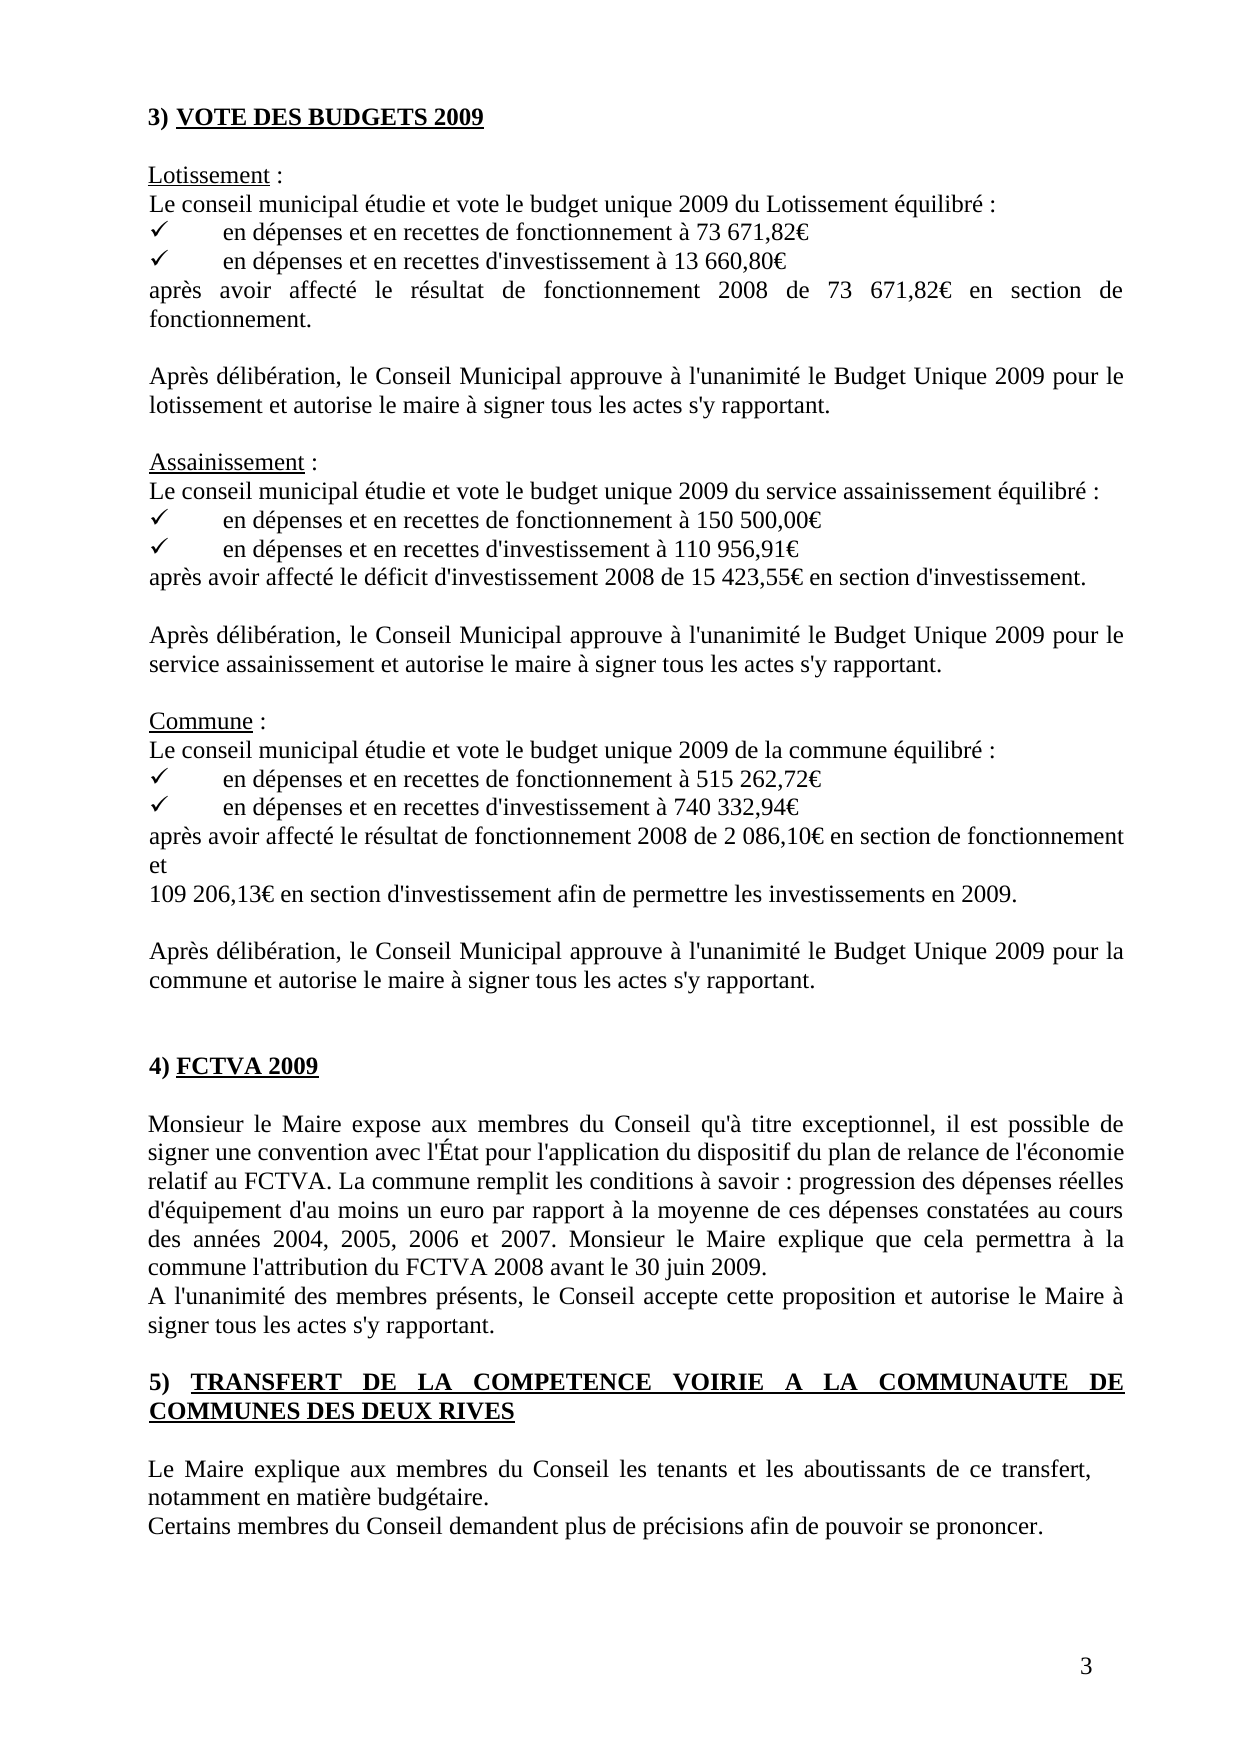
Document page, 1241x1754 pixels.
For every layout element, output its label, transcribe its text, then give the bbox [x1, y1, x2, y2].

text Le conseil municipal étudie et vote le budget unique 2009 de la commune équilibré : [149, 735, 1125, 764]
list VOTE DES BUDGETS 2009 [148, 102, 1125, 131]
text après avoir affecté le déficit d'investissement 2008 de 15 423,55€ en section d'investissement. [149, 562, 1125, 591]
text après avoir affecté le résultat de fonctionnement 2008 de 73 671,82€ en section de fonctionnement. [149, 275, 1125, 332]
text Certains membres du Conseil demandent plus de précisions afin de pouvoir se prononcer. [148, 1511, 1092, 1540]
text A l'unanimité des membres présents, le Conseil accepte cette proposition et autorise le Maire à signer tous les actes s'y rapportant. [148, 1281, 1125, 1339]
list en dépenses et en recettes de fonctionnement à 73 671,82€ [149, 217, 1125, 246]
text Après délibération, le Conseil Municipal approuve à l'unanimité le Budget Unique 2009 pour le lotissement et autorise le maire à signer tous les actes s'y rapportant. [149, 361, 1125, 419]
list en dépenses et en recettes de fonctionnement à 515 262,72€ [149, 764, 1125, 792]
text après avoir affecté le résultat de fonctionnement 2008 de 2 086,10€ en section de fonctionnement et [149, 821, 1125, 879]
list en dépenses et en recettes d'investissement à 110 956,91€ [149, 534, 1125, 562]
text Le conseil municipal étudie et vote le budget unique 2009 du Lotissement équilibré : [149, 189, 1125, 217]
list en dépenses et en recettes de fonctionnement à 150 500,00€ [149, 505, 1125, 534]
text Assainissement : [149, 447, 1125, 476]
list en dépenses et en recettes d'investissement à 13 660,80€ [149, 246, 1125, 275]
list 5) TRANSFERT DE LA COMPETENCE VOIRIE A LA COMMUNAUTE DE COMMUNES DES DEUX RIVES [149, 1367, 1125, 1425]
text Après délibération, le Conseil Municipal approuve à l'unanimité le Budget Unique 2009 pour la commune et autorise le maire à signer tous les actes s'y rapportant. [149, 936, 1125, 994]
list en dépenses et en recettes d'investissement à 740 332,94€ [149, 792, 1125, 821]
text Le conseil municipal étudie et vote le budget unique 2009 du service assainissement équilibré : [149, 476, 1125, 505]
text 109 206,13€ en section d'investissement afin de permettre les investissements en 2009. [149, 879, 1125, 907]
text Lotissement : [148, 160, 1125, 189]
text Le Maire explique aux membres du Conseil les tenants et les aboutissants de ce transfert, notamment en matière budgétaire. [148, 1454, 1092, 1511]
list 4) FCTVA 2009 [149, 1051, 1125, 1080]
text Après délibération, le Conseil Municipal approuve à l'unanimité le Budget Unique 2009 pour le service assainissement et autorise le maire à signer tous les actes s'y rapportant. [149, 620, 1125, 677]
text Commune : [149, 706, 1125, 735]
text Monsieur le Maire expose aux membres du Conseil qu'à titre exceptionnel, il est possible de signer une convention avec l'État pour l'application du dispositif du plan de relance de l'économie relatif au FCTVA. La commune remplit les conditions à savoir : progression des dépenses réelles d'équipement d'au moins un euro par rapport à la moyenne de ces dépenses constatées au cours des années 2004, 2005, 2006 et 2007. Monsieur le Maire explique que cela permettra à la commune l'attribution du FCTVA 2008 avant le 30 juin 2009. [148, 1109, 1125, 1281]
